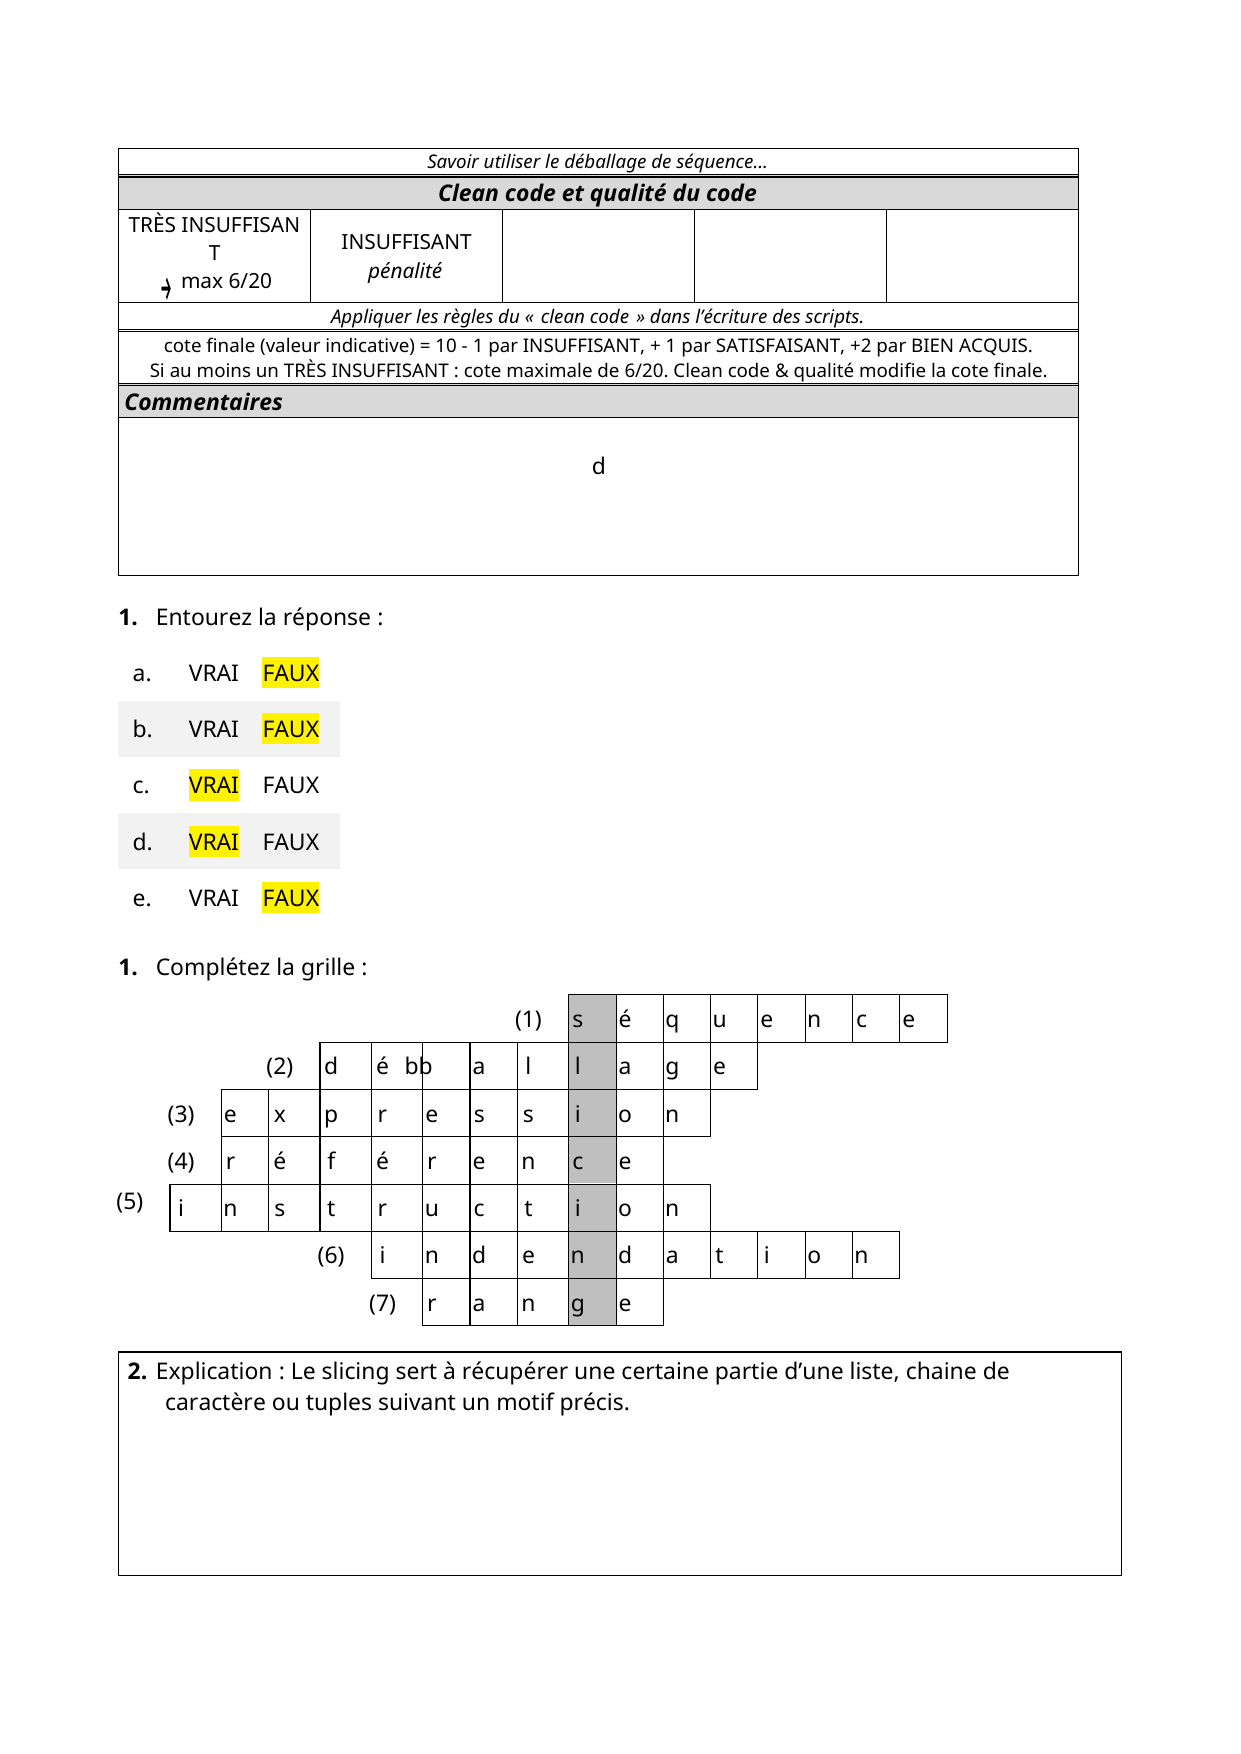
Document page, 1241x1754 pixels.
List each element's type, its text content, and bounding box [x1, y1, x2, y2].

table_cell [170, 1042, 221, 1089]
table_cell i [569, 1090, 616, 1136]
table_header u [711, 995, 757, 1042]
table_cell [711, 1136, 758, 1183]
table_cell o [617, 1090, 663, 1136]
table_cell Clean code et qualité du code [119, 178, 1078, 209]
table_cell d [471, 1232, 517, 1278]
table_cell [853, 1184, 900, 1231]
table_cell [119, 1089, 170, 1136]
table_cell d [119, 418, 1078, 574]
table_cell [853, 1043, 900, 1089]
table_cell [221, 1232, 269, 1278]
table_cell Commentaires [119, 386, 1078, 417]
table_cell e [518, 1232, 568, 1278]
table_cell a [471, 1279, 517, 1325]
table_cell n [518, 1137, 568, 1183]
table_cell [119, 1042, 170, 1089]
table_cell r [222, 1137, 268, 1183]
table_header q [664, 995, 710, 1042]
table_cell l [569, 1043, 616, 1089]
table_cell [711, 1090, 758, 1136]
table_cell [118, 869, 177, 926]
table_cell [664, 1279, 711, 1325]
table_cell [711, 1184, 758, 1231]
table_cell r [372, 1090, 422, 1136]
table_cell i [758, 1232, 805, 1278]
table_header n [806, 995, 852, 1042]
table_cell l [518, 1043, 568, 1089]
table_header [423, 994, 470, 1042]
table_cell n [853, 1232, 899, 1278]
table_header [269, 994, 320, 1042]
table_cell d [617, 1232, 663, 1278]
table_cell é [372, 1137, 422, 1183]
table_cell [900, 1278, 947, 1325]
table_cell [758, 1279, 805, 1325]
table_cell t [711, 1232, 757, 1278]
table_cell VRAI [177, 869, 251, 926]
table_cell [118, 701, 177, 757]
table_cell r [423, 1137, 469, 1183]
list Explication : Le slicing sert à récupérer une certaine partie d’une liste, chaine de caractère ou tuples suivant un motif précis. [119, 1353, 1121, 1575]
table_cell i [171, 1185, 221, 1231]
table_cell [900, 1231, 947, 1278]
table_header [118, 644, 177, 701]
table_cell g [569, 1279, 616, 1325]
table_cell [805, 1089, 852, 1136]
table_header e [900, 995, 947, 1042]
table_cell [805, 1279, 852, 1325]
table_cell e [617, 1137, 663, 1183]
table_cell u [423, 1185, 469, 1231]
table_cell t [518, 1185, 568, 1231]
table_cell [805, 1184, 852, 1231]
table_cell s [518, 1090, 568, 1136]
table_cell d [321, 1043, 371, 1089]
table_cell i [569, 1185, 616, 1231]
table_cell FAUX [251, 701, 340, 757]
table_cell [320, 1278, 371, 1325]
table_cell x [269, 1090, 319, 1136]
table_cell Savoir utiliser le déballage de séquence… [119, 149, 1078, 174]
table_header s [569, 995, 616, 1042]
table_cell [900, 1184, 947, 1231]
table_cell t [321, 1185, 371, 1231]
table_cell bb [423, 1043, 469, 1089]
table_cell [853, 1089, 900, 1136]
list Complétez la grille : [118, 951, 1122, 982]
table_cell [900, 1136, 947, 1183]
table_cell (4) [170, 1136, 221, 1183]
table_cell [805, 1136, 852, 1183]
table_cell é [269, 1137, 319, 1183]
table_cell [900, 1089, 947, 1136]
table_cell bb [423, 1063, 429, 1073]
table_cell e [423, 1090, 469, 1136]
table_cell FAUX [251, 869, 340, 926]
table_cell (3) [170, 1089, 221, 1136]
table_cell p [321, 1090, 371, 1136]
table_cell s [269, 1185, 319, 1231]
table_cell [758, 1184, 805, 1231]
table_cell [269, 1232, 320, 1278]
table_cell [664, 1137, 711, 1183]
table_cell é [372, 1043, 422, 1089]
table_cell a [471, 1043, 517, 1089]
table_cell INSUFFISANT pénalité [311, 210, 502, 302]
table_cell [887, 210, 1078, 302]
table_cell r [423, 1279, 469, 1325]
table_header [119, 994, 170, 1042]
table_cell [805, 1043, 852, 1089]
table_cell o [806, 1232, 852, 1278]
table_header FAUX [251, 644, 340, 701]
table_cell g [664, 1043, 710, 1089]
table_header [470, 994, 517, 1042]
table_cell [503, 210, 694, 302]
list Entourez la réponse : [118, 601, 1122, 632]
table_cell [221, 1278, 269, 1325]
table_header é [617, 995, 663, 1042]
table_header e [758, 995, 805, 1042]
table_cell [758, 1043, 805, 1089]
table_cell c [471, 1185, 517, 1231]
table_cell (7) [371, 1279, 422, 1325]
table_cell VRAI [177, 757, 251, 813]
table_cell [853, 1279, 900, 1325]
table_cell [170, 1278, 221, 1325]
table_header [221, 994, 269, 1042]
table_cell [118, 757, 177, 813]
table_cell VRAI [177, 813, 251, 869]
table_cell FAUX [251, 813, 340, 869]
table_cell e [711, 1043, 757, 1089]
table_header [371, 994, 423, 1042]
table_cell [119, 1231, 170, 1278]
table_cell a [617, 1043, 663, 1089]
table_cell [711, 1279, 758, 1325]
table_cell [221, 1042, 269, 1089]
table_cell VRAI [177, 701, 251, 757]
table_header VRAI [177, 644, 251, 701]
table_cell [900, 1043, 947, 1089]
table_cell e [471, 1137, 517, 1183]
table_cell i [372, 1232, 422, 1278]
table_cell e [222, 1090, 268, 1136]
table_cell [118, 813, 177, 869]
table_cell FAUX [251, 757, 340, 813]
table_cell f [321, 1137, 371, 1183]
table_cell [853, 1136, 900, 1183]
table_cell n [569, 1232, 616, 1278]
table_cell TRÈS INSUFFISANT max 6/20 [119, 210, 310, 302]
table_cell n [664, 1090, 710, 1136]
table_cell n [518, 1279, 568, 1325]
table_cell (5) [119, 1184, 169, 1231]
table_cell s [471, 1090, 517, 1136]
table_cell [758, 1089, 805, 1136]
table_cell r [372, 1185, 422, 1231]
table_cell c [569, 1137, 616, 1183]
table_cell (2) [269, 1042, 319, 1089]
table_cell [758, 1136, 805, 1183]
table_cell a [664, 1232, 710, 1278]
table_cell o [617, 1185, 663, 1231]
table_cell (6) [320, 1232, 371, 1278]
table_cell Appliquer les règles du « clean code » dans l’écriture des scripts. [119, 303, 1078, 329]
table_cell n [664, 1185, 710, 1231]
table_header (1) [517, 994, 568, 1042]
table_cell [119, 1136, 170, 1183]
table_cell n [423, 1232, 469, 1278]
table_cell [269, 1278, 320, 1325]
table_cell [695, 210, 886, 302]
table_cell e [617, 1279, 663, 1325]
table_cell [170, 1232, 221, 1278]
table_cell n [222, 1185, 268, 1231]
table_header [170, 994, 221, 1042]
table_header [320, 994, 371, 1042]
table_cell [119, 1278, 170, 1325]
table_cell cote finale (valeur indicative) = 10 - 1 par INSUFFISANT, + 1 par SATISFAISANT, +2 par BIEN ACQUIS. Si au moins un TRÈS INSUFFISANT : cote maximale de 6/20. Clean code & qualité modifie la cote finale. [119, 332, 1078, 383]
table_header c [853, 995, 899, 1042]
